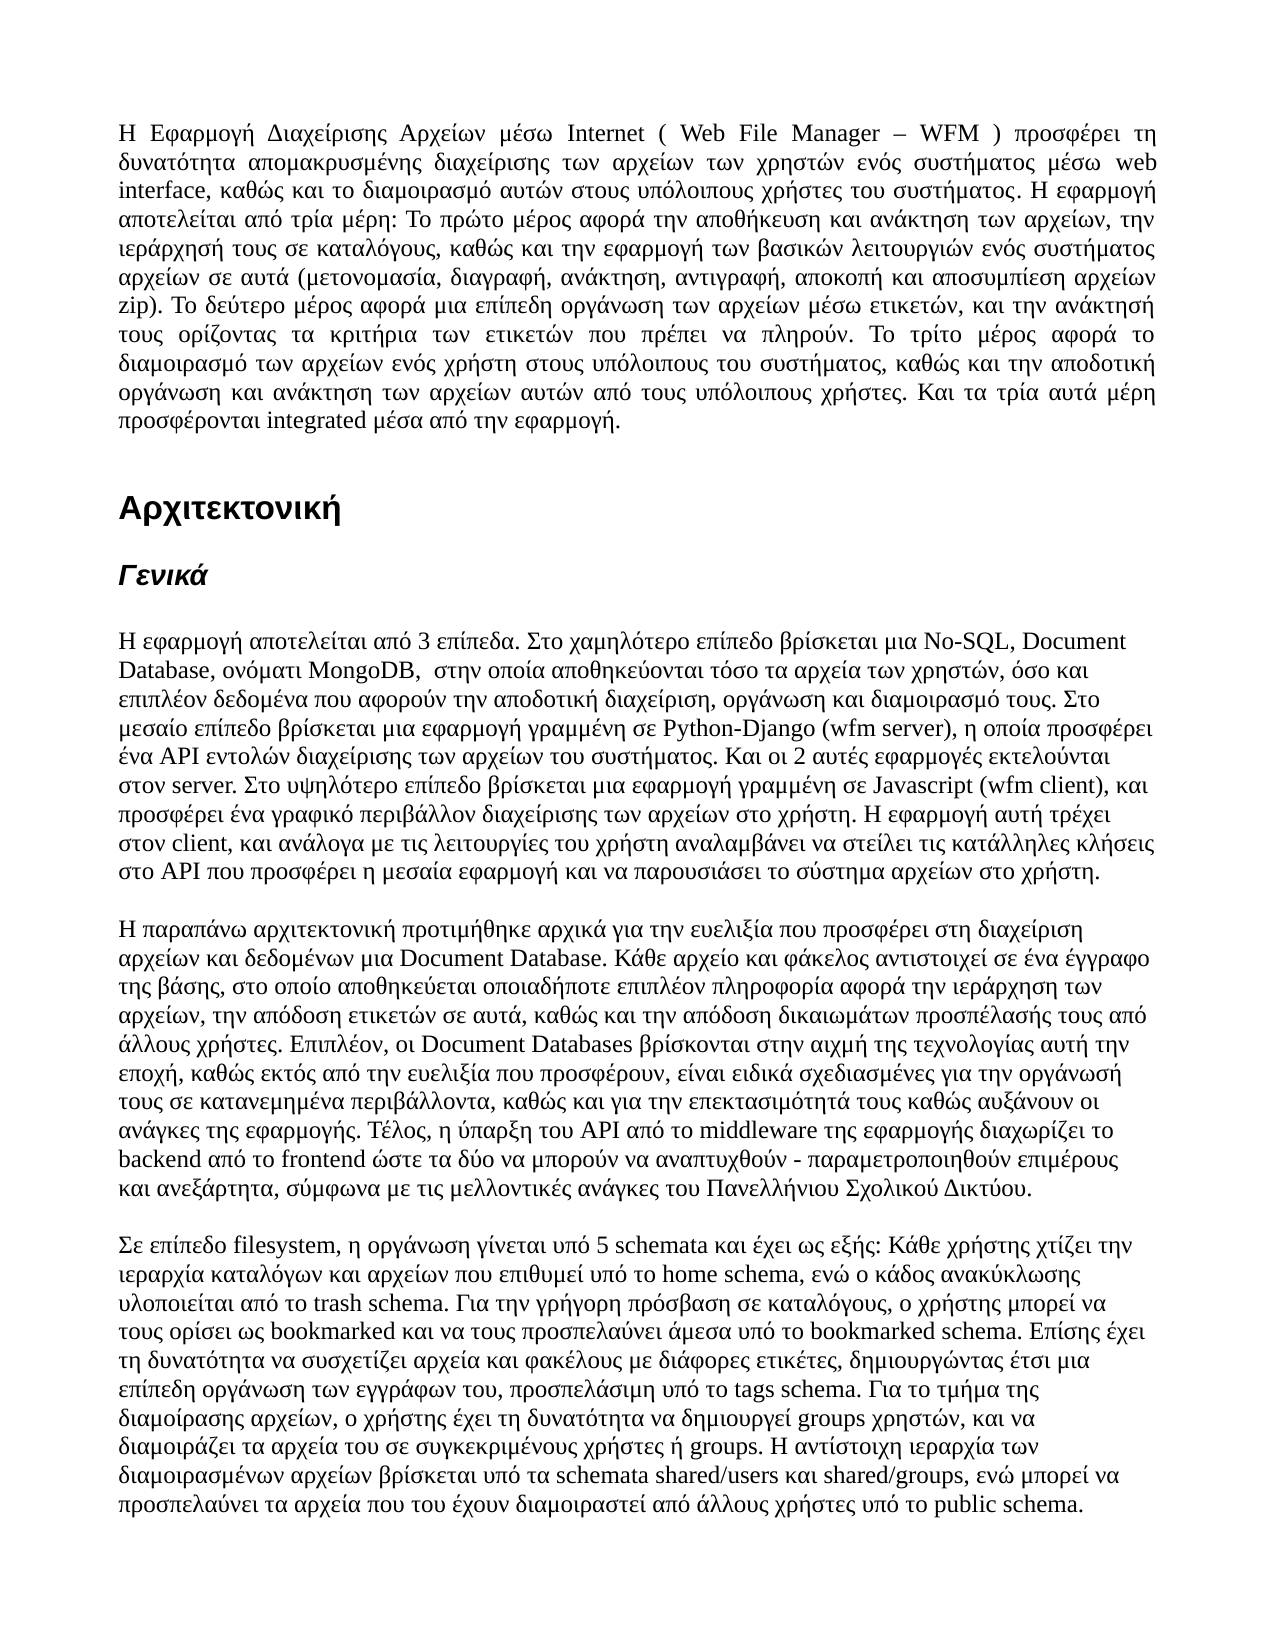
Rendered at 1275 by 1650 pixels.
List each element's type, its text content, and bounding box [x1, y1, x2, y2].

text Η παραπάνω αρχιτεκτονική προτιμήθηκε αρχικά για την ευελιξία που προσφέρει στη διαχείριση αρχείων και δεδομένων μια Document Database. Κάθε αρχείο και φάκελος αντιστοιχεί σε ένα έγγραφο της βάσης, στο οποίο αποθηκεύεται οποιαδήποτε επιπλέον πληροφορία αφορά την ιεράρχηση των αρχείων, την απόδοση ετικετών σε αυτά, καθώς και την απόδοση δικαιωμάτων προσπέλασής τους από άλλους χρήστες. Επιπλέον, οι Document Databases βρίσκονται στην αιχμή της τεχνολογίας αυτή την εποχή, καθώς εκτός από την ευελιξία που προσφέρουν, είναι ειδικά σχεδιασμένες για την οργάνωσή τους σε κατανεμημένα περιβάλλοντα, καθώς και για την επεκτασιμότητά τους καθώς αυξάνουν οι ανάγκες της εφαρμογής. Τέλος, η ύπαρξη του API από το middleware της εφαρμογής διαχωρίζει το backend από το frontend ώστε τα δύο να μπορούν να αναπτυχθούν - παραμετροποιηθούν επιμέρους και ανεξάρτητα, σύμφωνα με τις μελλοντικές ανάγκες του Πανελλήνιου Σχολικού Δικτύου. [118, 914, 1157, 1201]
text Σε επίπεδο filesystem, η οργάνωση γίνεται υπό 5 schemata και έχει ως εξής: Κάθε χρήστης χτίζει την ιεραρχία καταλόγων και αρχείων που επιθυμεί υπό το home schema, ενώ ο κάδος ανακύκλωσης υλοποιείται από το trash schema. Για την γρήγορη πρόσβαση σε καταλόγους, ο χρήστης μπορεί να τους ορίσει ως bookmarked και να τους προσπελαύνει άμεσα υπό το bookmarked schema. Επίσης έχει τη δυνατότητα να συσχετίζει αρχεία και φακέλους με διάφορες ετικέτες, δημιουργώντας έτσι μια επίπεδη οργάνωση των εγγράφων του, προσπελάσιμη υπό το tags schema. Για το τμήμα της διαμοίρασης αρχείων, ο χρήστης έχει τη δυνατότητα να δημιουργεί groups χρηστών, και να διαμοιράζει τα αρχεία του σε συγκεκριμένους χρήστες ή groups. Η αντίστοιχη ιεραρχία των διαμοιρασμένων αρχείων βρίσκεται υπό τα schemata shared/users και shared/groups, ενώ μπορεί να προσπελαύνει τα αρχεία που του έχουν διαμοιραστεί από άλλους χρήστες υπό το public schema. [118, 1230, 1157, 1518]
text Η εφαρμογή αποτελείται από 3 επίπεδα. Στο χαμηλότερο επίπεδο βρίσκεται μια No-SQL, Document Database, ονόματι MongoDB, στην οποία αποθηκεύονται τόσο τα αρχεία των χρηστών, όσο και επιπλέον δεδομένα που αφορούν την αποδοτική διαχείριση, οργάνωση και διαμοιρασμό τους. Στο μεσαίο επίπεδο βρίσκεται μια εφαρμογή γραμμένη σε Python-Django (wfm server), η οποία προσφέρει ένα API εντολών διαχείρισης των αρχείων του συστήματος. Και οι 2 αυτές εφαρμογές εκτελούνται στον server. Στο υψηλότερο επίπεδο βρίσκεται μια εφαρμογή γραμμένη σε Javascript (wfm client), και προσφέρει ένα γραφικό περιβάλλον διαχείρισης των αρχείων στο χρήστη. Η εφαρμογή αυτή τρέχει στον client, και ανάλογα με τις λειτουργίες του χρήστη αναλαμβάνει να στείλει τις κατάλληλες κλήσεις στο API που προσφέρει η μεσαία εφαρμογή και να παρουσιάσει το σύστημα αρχείων στο χρήστη. [118, 626, 1157, 885]
subtitle Αρχιτεκτονική [118, 488, 1157, 527]
subtitle Γενικά [118, 558, 1157, 591]
text Η Εφαρμογή Διαχείρισης Αρχείων μέσω Internet ( Web File Manager – WFM ) προσφέρει τη δυνατότητα απομακρυσμένης διαχείρισης των αρχείων των χρηστών ενός συστήματος μέσω web interface, καθώς και το διαμοιρασμό αυτών στους υπόλοιπους χρήστες του συστήματος. Η εφαρμογή αποτελείται από τρία μέρη: Το πρώτο μέρος αφορά την αποθήκευση και ανάκτηση των αρχείων, την ιεράρχησή τους σε καταλόγους, καθώς και την εφαρμογή των βασικών λειτουργιών ενός συστήματος αρχείων σε αυτά (μετονομασία, διαγραφή, ανάκτηση, αντιγραφή, αποκοπή και αποσυμπίεση αρχείων zip). Το δεύτερο μέρος αφορά μια επίπεδη οργάνωση των αρχείων μέσω ετικετών, και την ανάκτησή τους ορίζοντας τα κριτήρια των ετικετών που πρέπει να πληρούν. Το τρίτο μέρος αφορά το διαμοιρασμό των αρχείων ενός χρήστη στους υπόλοιπους του συστήματος, καθώς και την αποδοτική οργάνωση και ανάκτηση των αρχείων αυτών από τους υπόλοιπους χρήστες. Και τα τρία αυτά μέρη προσφέρονται integrated μέσα από την εφαρμογή. [118, 118, 1157, 434]
